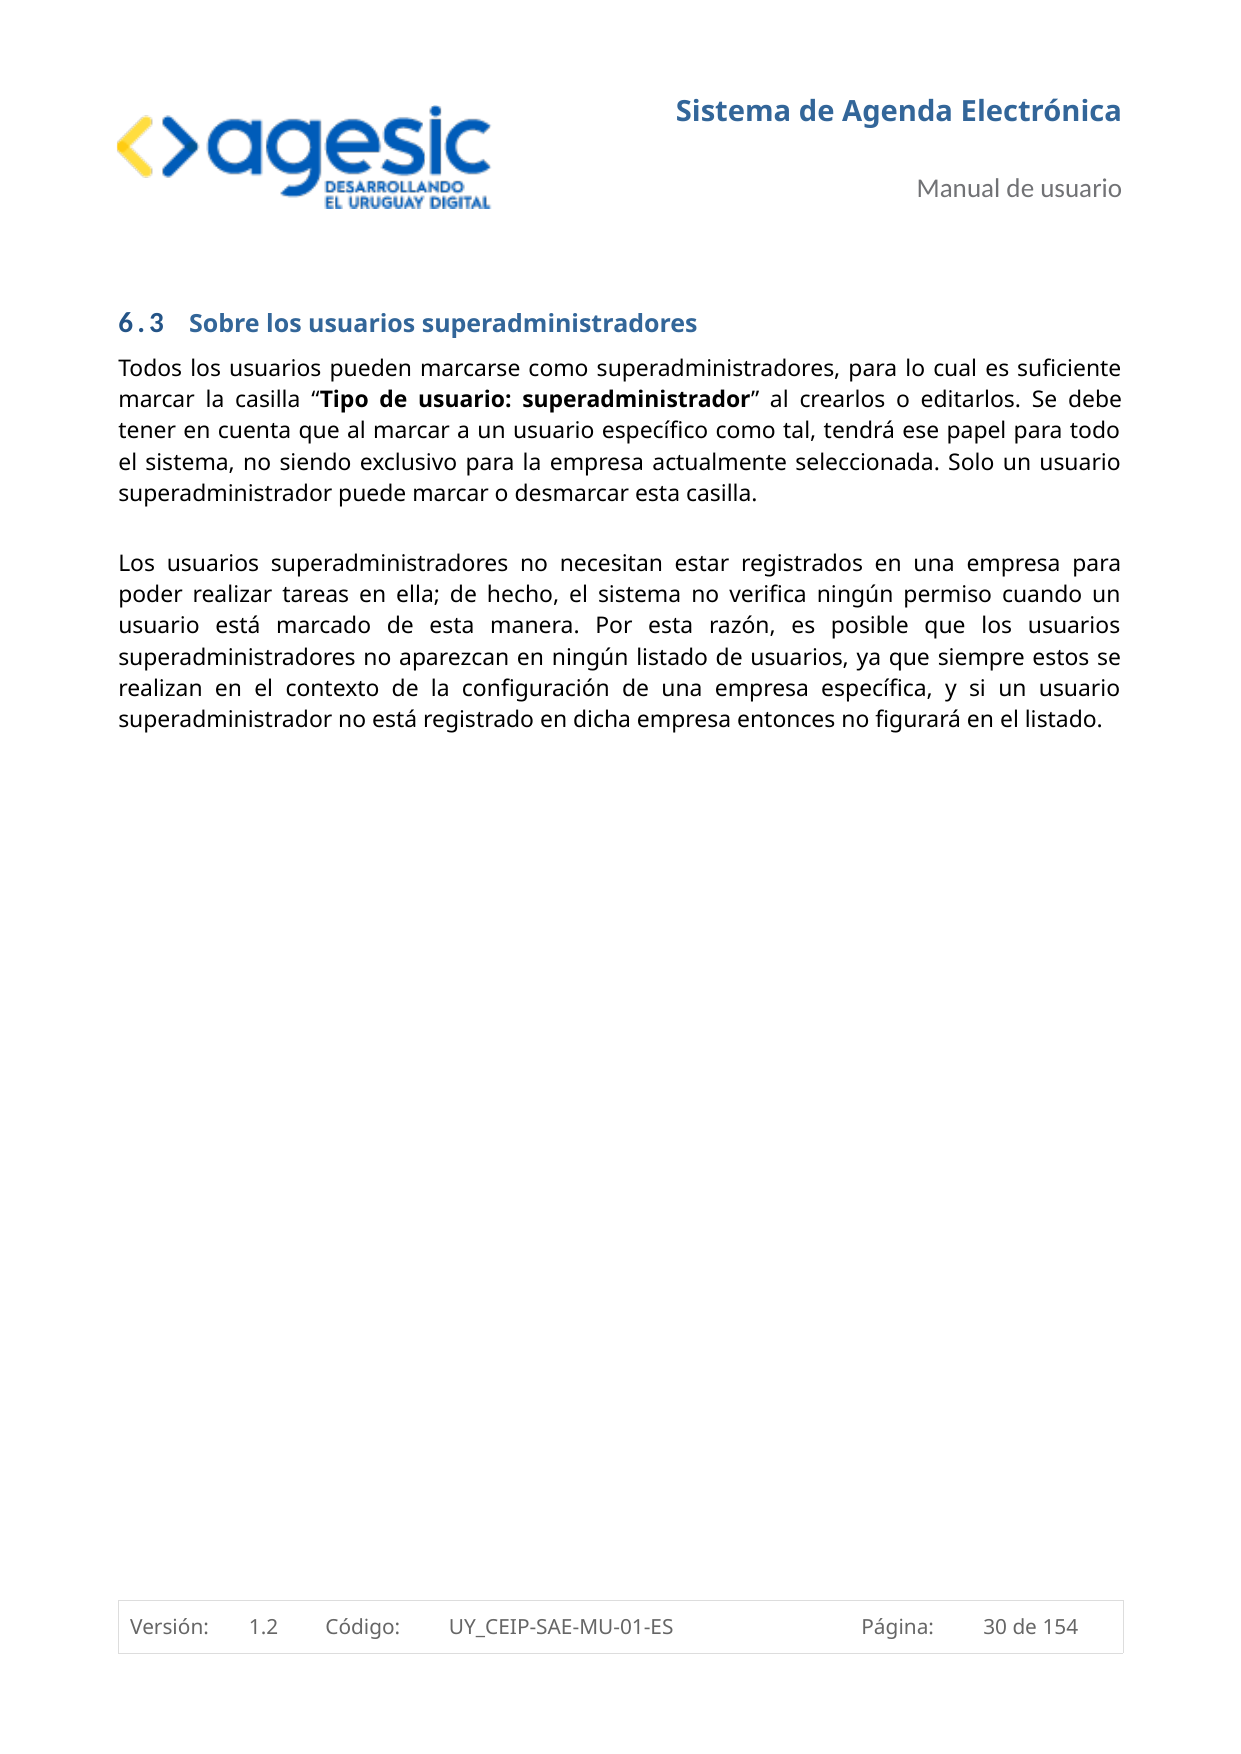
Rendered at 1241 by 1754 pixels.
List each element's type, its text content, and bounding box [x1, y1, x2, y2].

text Todos los usuarios pueden marcarse como superadministradores, para lo cual es suficiente marcar la casilla “Tipo de usuario: superadministrador” al crearlos o editarlos. Se debe tener en cuenta que al marcar a un usuario específico como tal, tendrá ese papel para todo el sistema, no siendo exclusivo para la empresa actualmente seleccionada. Solo un usuario superadministrador puede marcar o desmarcar esta casilla. [118, 352, 1122, 508]
text Los usuarios superadministradores no necesitan estar registrados en una empresa para poder realizar tareas en ella; de hecho, el sistema no verifica ningún permiso cuando un usuario está marcado de esta manera. Por esta razón, es posible que los usuarios superadministradores no aparezcan en ningún listado de usuarios, ya que siempre estos se realizan en el contexto de la configuración de una empresa específica, y si un usuario superadministrador no está registrado en dicha empresa entonces no figurará en el listado. [118, 547, 1122, 734]
subtitle Sobre los usuarios superadministradores [118, 304, 1122, 340]
picture [116, 105, 492, 209]
